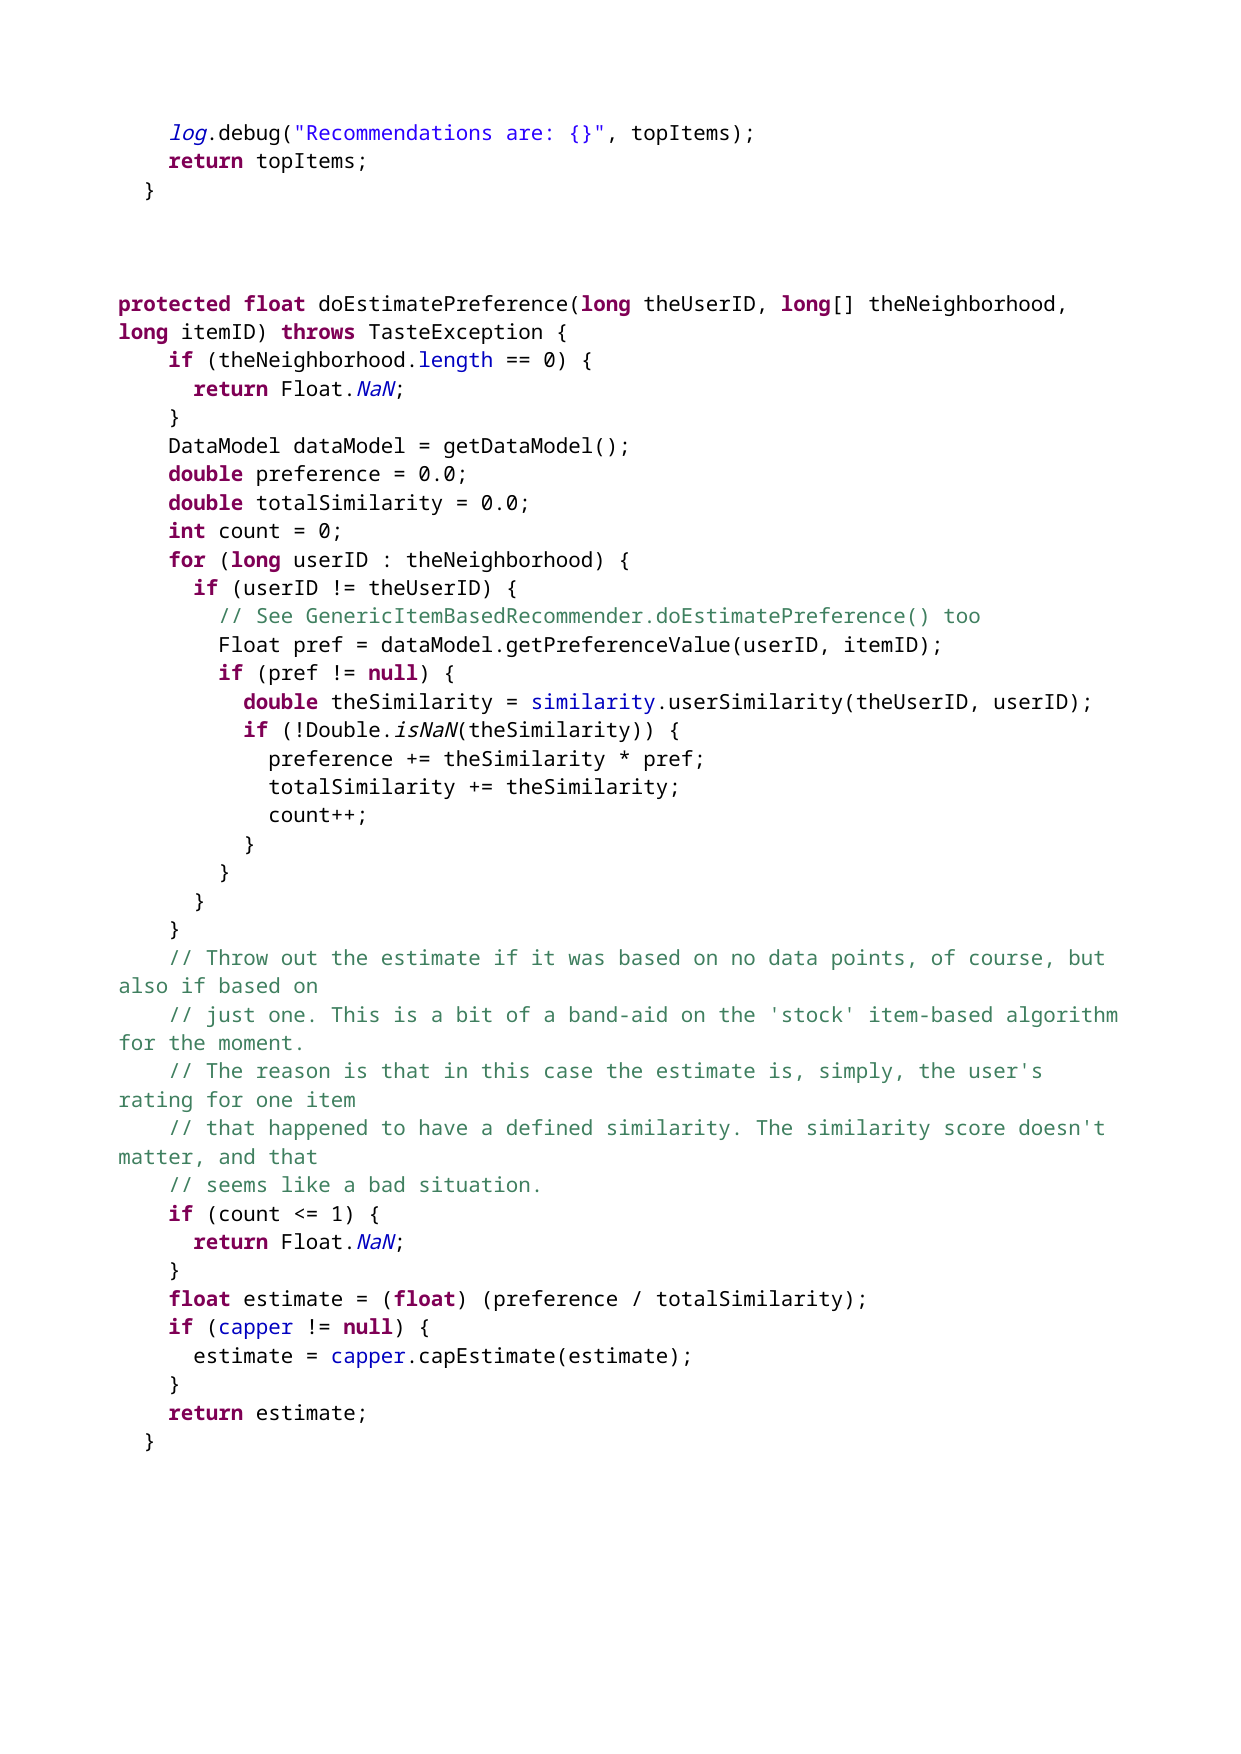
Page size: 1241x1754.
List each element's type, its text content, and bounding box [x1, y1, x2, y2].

text return Float.NaN; [118, 374, 1122, 402]
text totalSimilarity += theSimilarity; [118, 772, 1122, 801]
text double preference = 0.0; [118, 459, 1122, 488]
text DataModel dataModel = getDataModel(); [118, 431, 1122, 459]
text double totalSimilarity = 0.0; [118, 488, 1122, 516]
text } [118, 1369, 1122, 1398]
text if (count <= 1) { [118, 1199, 1122, 1227]
text } [118, 1256, 1122, 1284]
text preference += theSimilarity * pref; [118, 744, 1122, 772]
text // that happened to have a defined similarity. The similarity score doesn't matter, and that [118, 1113, 1122, 1170]
text // Throw out the estimate if it was based on no data points, of course, but also if based on [118, 943, 1122, 1000]
text // seems like a bad situation. [118, 1170, 1122, 1199]
text } [118, 175, 1122, 203]
text // The reason is that in this case the estimate is, simply, the user's rating for one item [118, 1057, 1122, 1113]
text protected float doEstimatePreference(long theUserID, long[] theNeighborhood, long itemID) throws TasteException { [118, 289, 1122, 346]
text } [118, 829, 1122, 857]
text for (long userID : theNeighborhood) { [118, 545, 1122, 573]
text // just one. This is a bit of a band-aid on the 'stock' item-based algorithm for the moment. [118, 1000, 1122, 1057]
text } [118, 914, 1122, 943]
text return Float.NaN; [118, 1227, 1122, 1256]
text estimate = capper.capEstimate(estimate); [118, 1341, 1122, 1369]
text // See GenericItemBasedRecommender.doEstimatePreference() too [118, 602, 1122, 630]
text return estimate; [118, 1398, 1122, 1426]
text if (!Double.isNaN(theSimilarity)) { [118, 715, 1122, 744]
text } [118, 886, 1122, 914]
text count++; [118, 801, 1122, 829]
text if (userID != theUserID) { [118, 573, 1122, 602]
text } [118, 1426, 1122, 1455]
text return topItems; [118, 147, 1122, 175]
text if (capper != null) { [118, 1312, 1122, 1341]
text if (pref != null) { [118, 658, 1122, 687]
text log.debug("Recommendations are: {}", topItems); [118, 118, 1122, 147]
text } [118, 857, 1122, 886]
text float estimate = (float) (preference / totalSimilarity); [118, 1284, 1122, 1312]
text double theSimilarity = similarity.userSimilarity(theUserID, userID); [118, 687, 1122, 715]
text Float pref = dataModel.getPreferenceValue(userID, itemID); [118, 630, 1122, 658]
text int count = 0; [118, 516, 1122, 545]
text if (theNeighborhood.length == 0) { [118, 346, 1122, 374]
text } [118, 402, 1122, 431]
